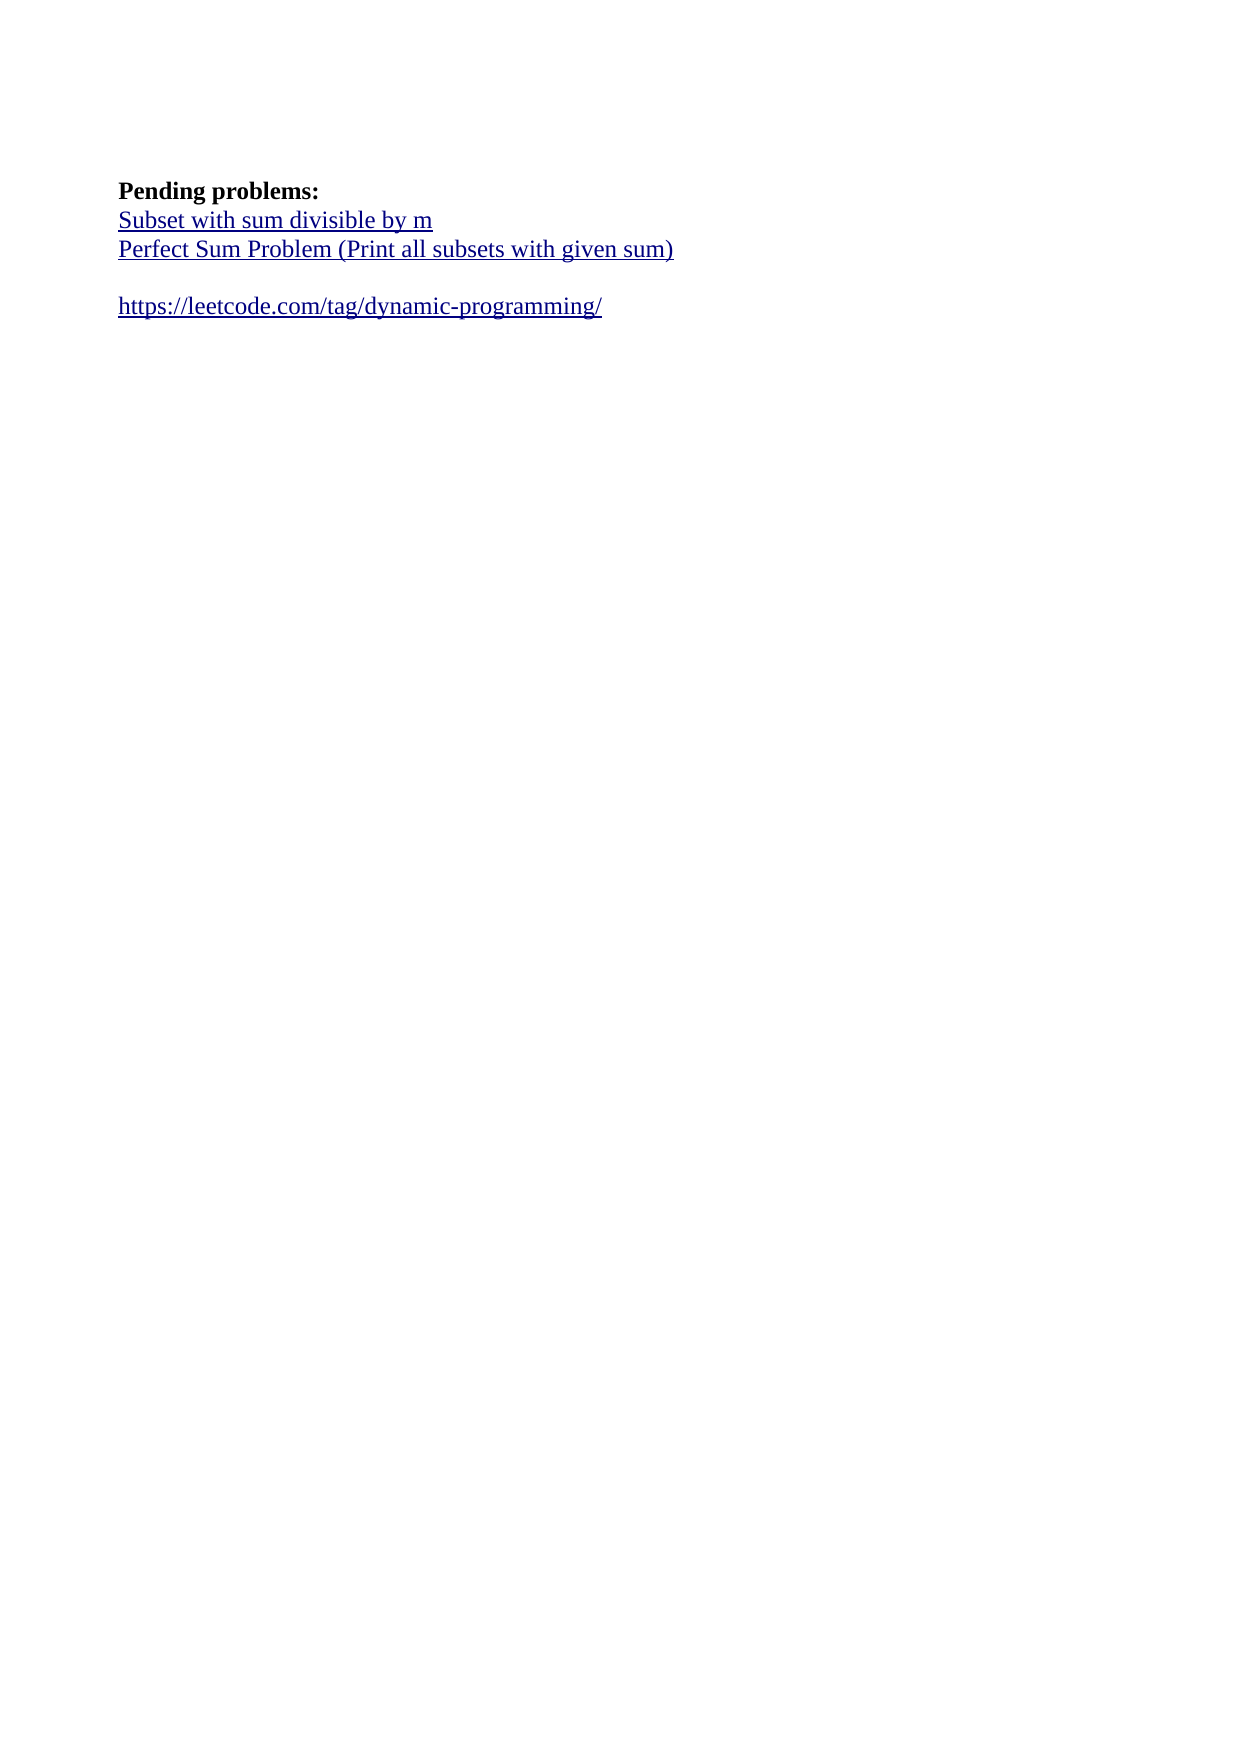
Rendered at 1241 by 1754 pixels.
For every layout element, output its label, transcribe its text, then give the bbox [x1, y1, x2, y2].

text Pending problems: [118, 176, 1122, 205]
text Perfect Sum Problem (Print all subsets with given sum) [118, 234, 1122, 263]
text https://leetcode.com/tag/dynamic-programming/ [118, 291, 1122, 320]
text Subset with sum divisible by m [118, 205, 1122, 234]
